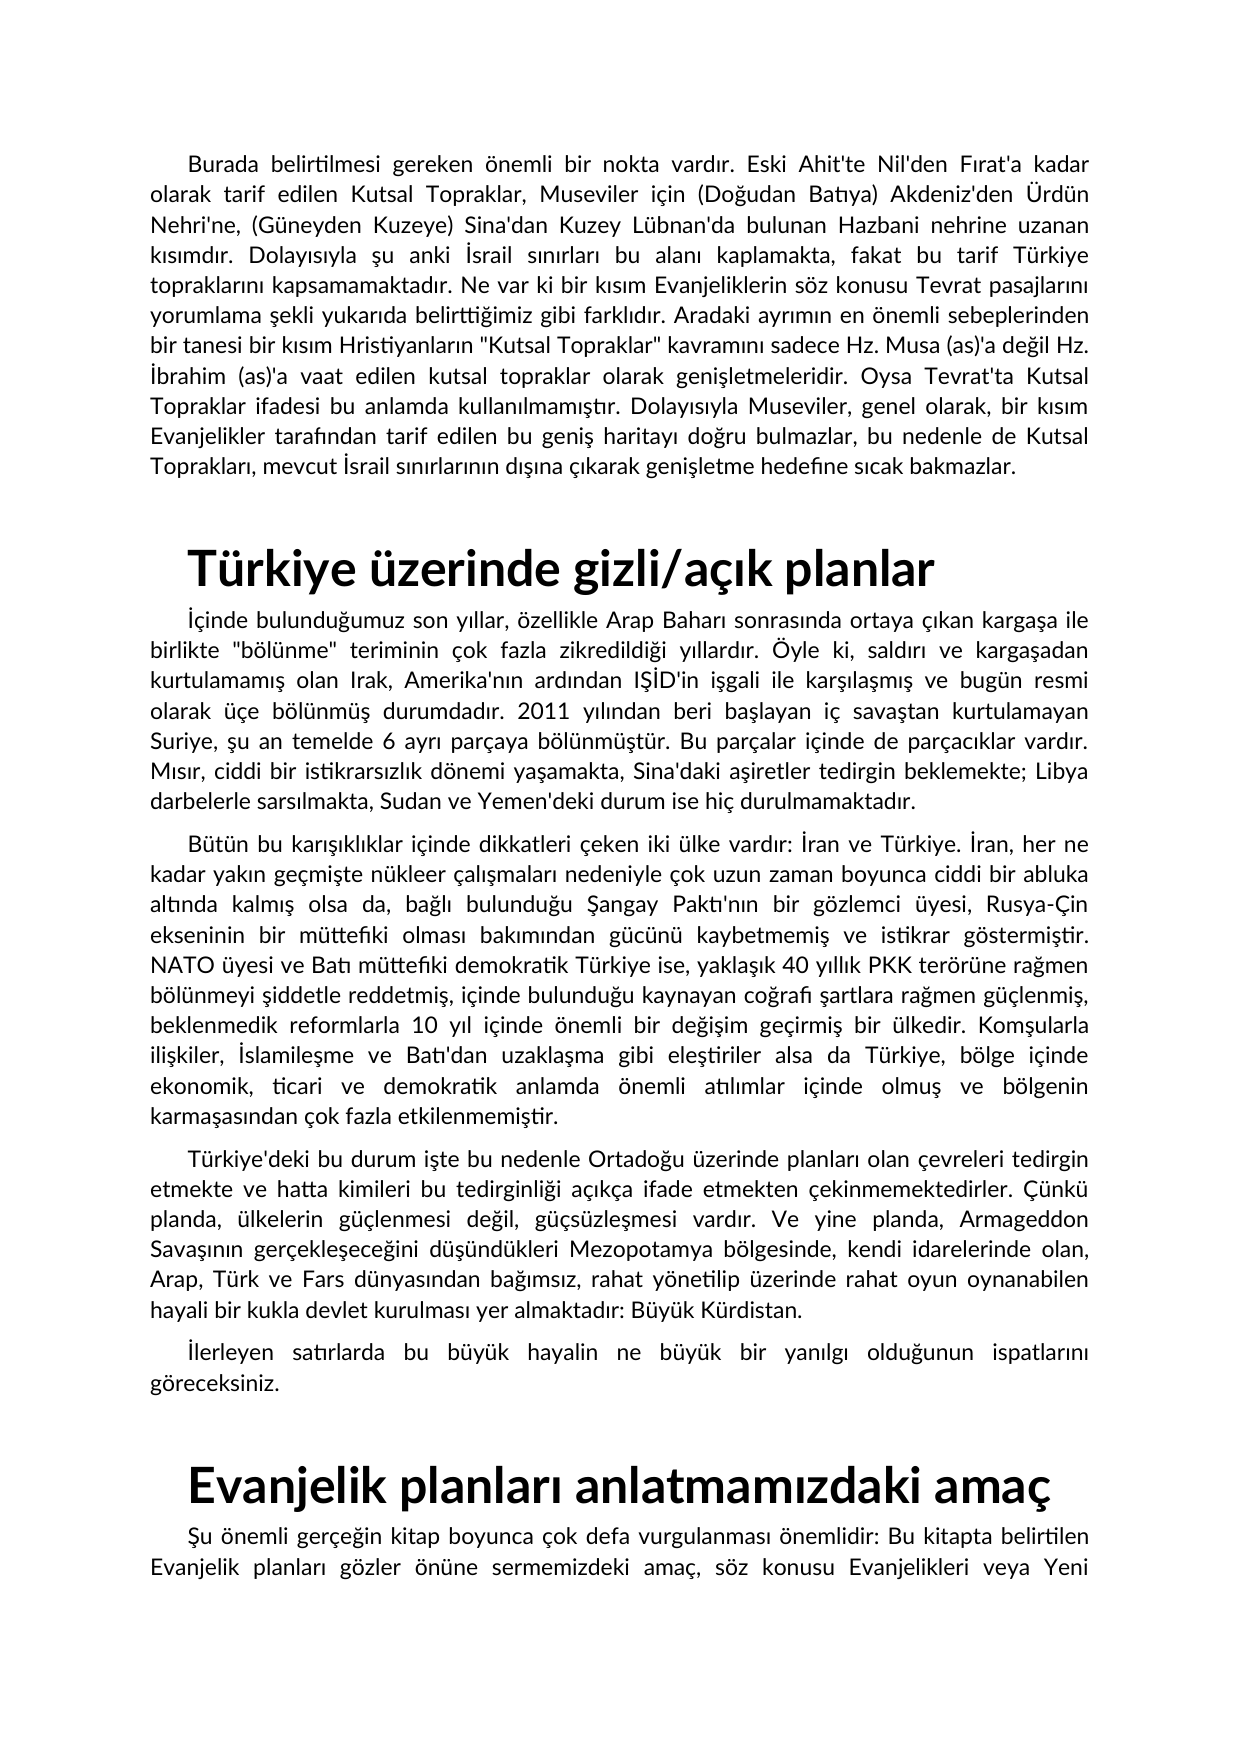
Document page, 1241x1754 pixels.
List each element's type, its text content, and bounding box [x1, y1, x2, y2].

text Türkiye'deki bu durum işte bu nedenle Ortadoğu üzerinde planları olan çevreleri tedirgin etmekte ve hatta kimileri bu tedirginliği açıkça ifade etmekten çekinmemektedirler. Çünkü planda, ülkelerin güçlenmesi değil, güçsüzleşmesi vardır. Ve yine planda, Armageddon Savaşının gerçekleşeceğini düşündükleri Mezopotamya bölgesinde, kendi idarelerinde olan, Arap, Türk ve Fars dünyasından bağımsız, rahat yönetilip üzerinde rahat oyun oynanabilen hayali bir kukla devlet kurulması yer almaktadır: Büyük Kürdistan. [150, 1144, 1090, 1323]
text İçinde bulunduğumuz son yıllar, özellikle Arap Baharı sonrasında ortaya çıkan kargaşa ile birlikte "bölünme" teriminin çok fazla zikredildiği yıllardır. Öyle ki, saldırı ve kargaşadan kurtulamamış olan Irak, Amerika'nın ardından IŞİD'in işgali ile karşılaşmış ve bugün resmi olarak üçe bölünmüş durumdadır. 2011 yılından beri başlayan iç savaştan kurtulamayan Suriye, şu an temelde 6 ayrı parçaya bölünmüştür. Bu parçalar içinde de parçacıklar vardır. Mısır, ciddi bir istikrarsızlık dönemi yaşamakta, Sina'daki aşiretler tedirgin beklemekte; Libya darbelerle sarsılmakta, Sudan ve Yemen'deki durum ise hiç durulmamaktadır. [150, 606, 1090, 814]
subtitle Evanjelik planları anlatmamızdaki amaç [187, 1454, 1090, 1514]
text Şu önemli gerçeğin kitap boyunca çok defa vurgulanması önemlidir: Bu kitapta belirtilen Evanjelik planları gözler önüne sermemizdeki amaç, söz konusu Evanjelikleri veya Yeni [150, 1522, 1090, 1580]
text İlerleyen satırlarda bu büyük hayalin ne büyük bir yanılgı olduğunun ispatlarını göreceksiniz. [150, 1338, 1090, 1396]
subtitle Türkiye üzerinde gizli/açık planlar [187, 537, 1090, 597]
text Burada belirtilmesi gereken önemli bir nokta vardır. Eski Ahit'te Nil'den Fırat'a kadar olarak tarif edilen Kutsal Topraklar, Museviler için (Doğudan Batıya) Akdeniz'den Ürdün Nehri'ne, (Güneyden Kuzeye) Sina'dan Kuzey Lübnan'da bulunan Hazbani nehrine uzanan kısımdır. Dolayısıyla şu anki İsrail sınırları bu alanı kaplamakta, fakat bu tarif Türkiye topraklarını kapsamamaktadır. Ne var ki bir kısım Evanjeliklerin söz konusu Tevrat pasajlarını yorumlama şekli yukarıda belirttiğimiz gibi farklıdır. Aradaki ayrımın en önemli sebeplerinden bir tanesi bir kısım Hristiyanların "Kutsal Topraklar" kavramını sadece Hz. Musa (as)'a değil Hz. İbrahim (as)'a vaat edilen kutsal topraklar olarak genişletmeleridir. Oysa Tevrat'ta Kutsal Topraklar ifadesi bu anlamda kullanılmamıştır. Dolayısıyla Museviler, genel olarak, bir kısım Evanjelikler tarafından tarif edilen bu geniş haritayı doğru bulmazlar, bu nedenle de Kutsal Toprakları, mevcut İsrail sınırlarının dışına çıkarak genişletme hedefine sıcak bakmazlar. [150, 150, 1090, 479]
text Bütün bu karışıklıklar içinde dikkatleri çeken iki ülke vardır: İran ve Türkiye. İran, her ne kadar yakın geçmişte nükleer çalışmaları nedeniyle çok uzun zaman boyunca ciddi bir abluka altında kalmış olsa da, bağlı bulunduğu Şangay Paktı'nın bir gözlemci üyesi, Rusya-Çin ekseninin bir müttefiki olması bakımından gücünü kaybetmemiş ve istikrar göstermiştir. NATO üyesi ve Batı müttefiki demokratik Türkiye ise, yaklaşık 40 yıllık PKK terörüne rağmen bölünmeyi şiddetle reddetmiş, içinde bulunduğu kaynayan coğrafi şartlara rağmen güçlenmiş, beklenmedik reformlarla 10 yıl içinde önemli bir değişim geçirmiş bir ülkedir. Komşularla ilişkiler, İslamileşme ve Batı'dan uzaklaşma gibi eleştiriler alsa da Türkiye, bölge içinde ekonomik, ticari ve demokratik anlamda önemli atılımlar içinde olmuş ve bölgenin karmaşasından çok fazla etkilenmemiştir. [150, 830, 1090, 1129]
